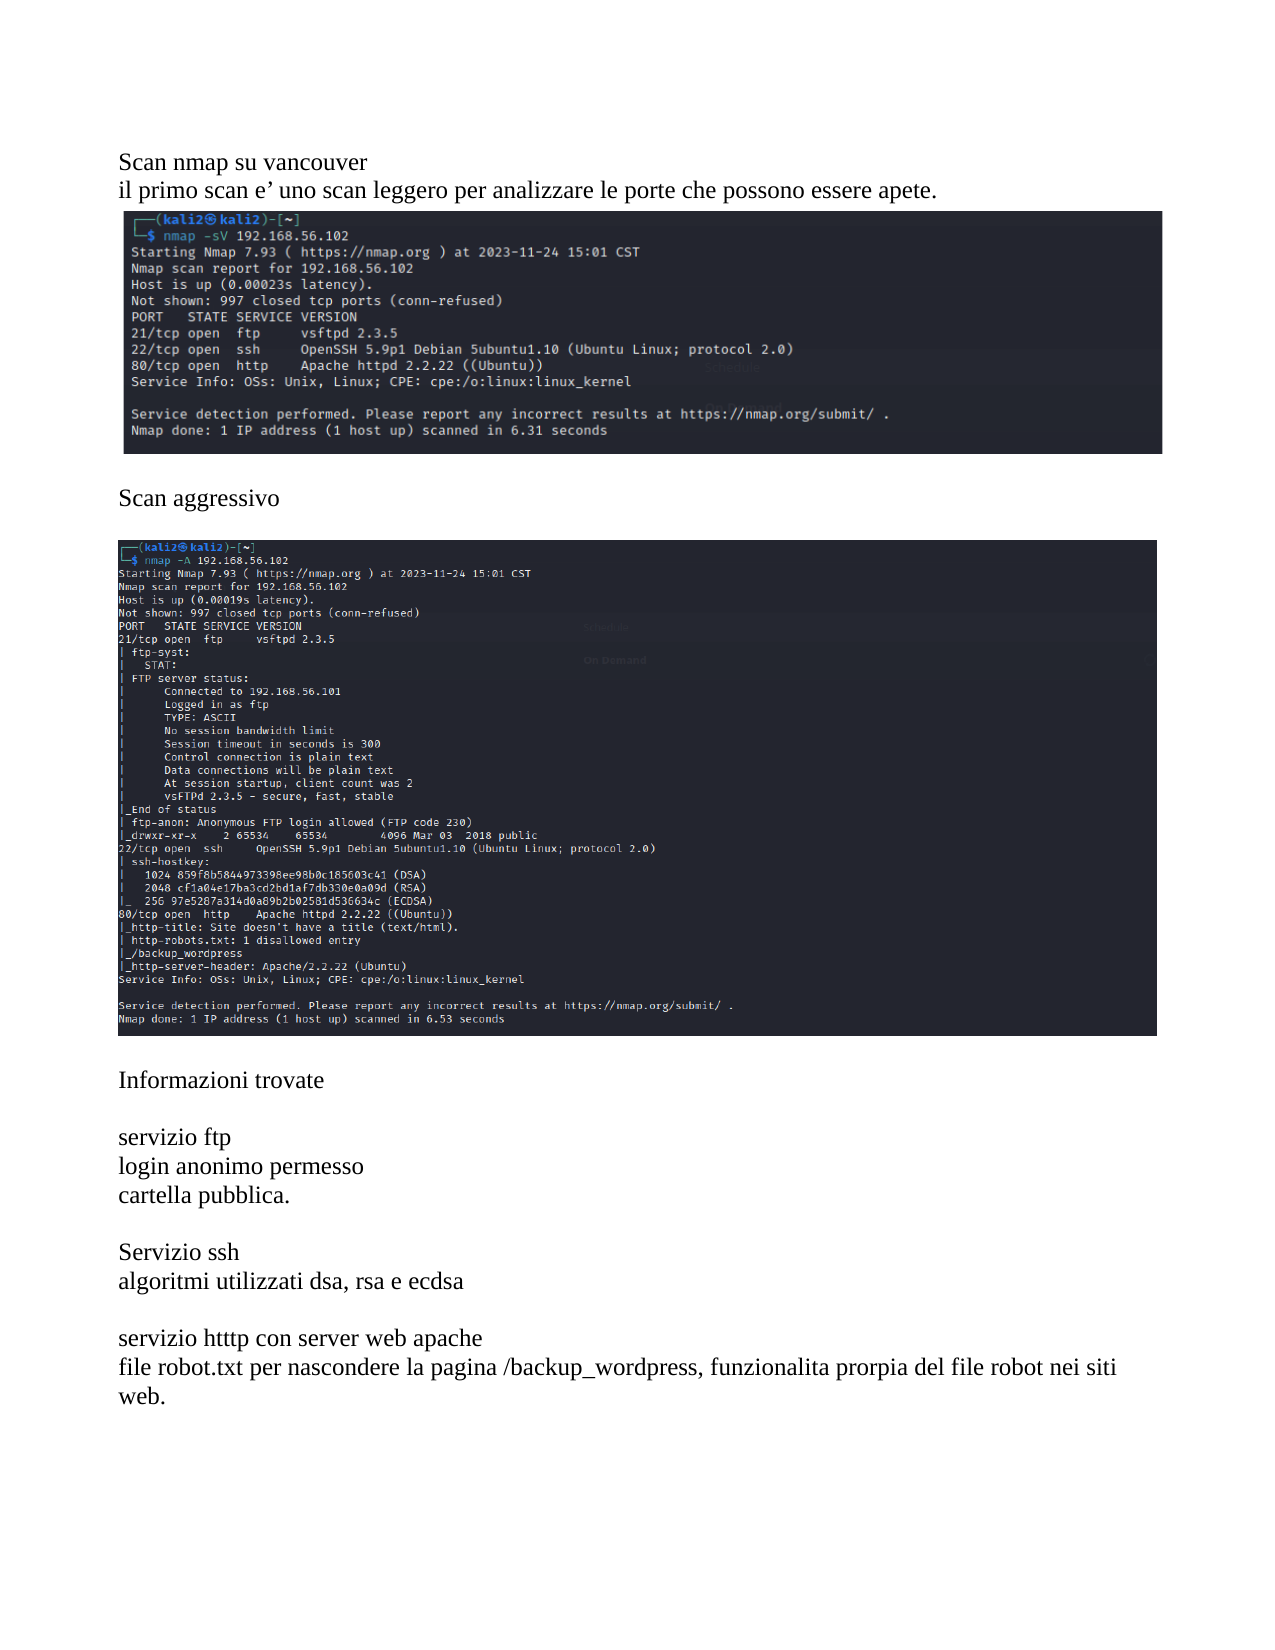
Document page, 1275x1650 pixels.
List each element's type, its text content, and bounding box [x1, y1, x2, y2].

text Informazioni trovate [118, 1065, 1157, 1093]
text servizio ftp [118, 1122, 1157, 1151]
text Scan aggressivo [118, 483, 1157, 511]
picture [123, 211, 1163, 454]
text file robot.txt per nascondere la pagina /backup_wordpress, funzionalita prorpia del file robot nei siti web. [118, 1352, 1157, 1410]
text Servizio ssh [118, 1237, 1157, 1266]
picture [118, 540, 1157, 1036]
text il primo scan e’ uno scan leggero per analizzare le porte che possono essere apete. [118, 176, 1157, 204]
text login anonimo permesso [118, 1151, 1157, 1180]
text servizio htttp con server web apache [118, 1323, 1157, 1352]
text cartella pubblica. [118, 1180, 1157, 1208]
text algoritmi utilizzati dsa, rsa e ecdsa [118, 1266, 1157, 1295]
text Scan nmap su vancouver [118, 147, 1157, 176]
